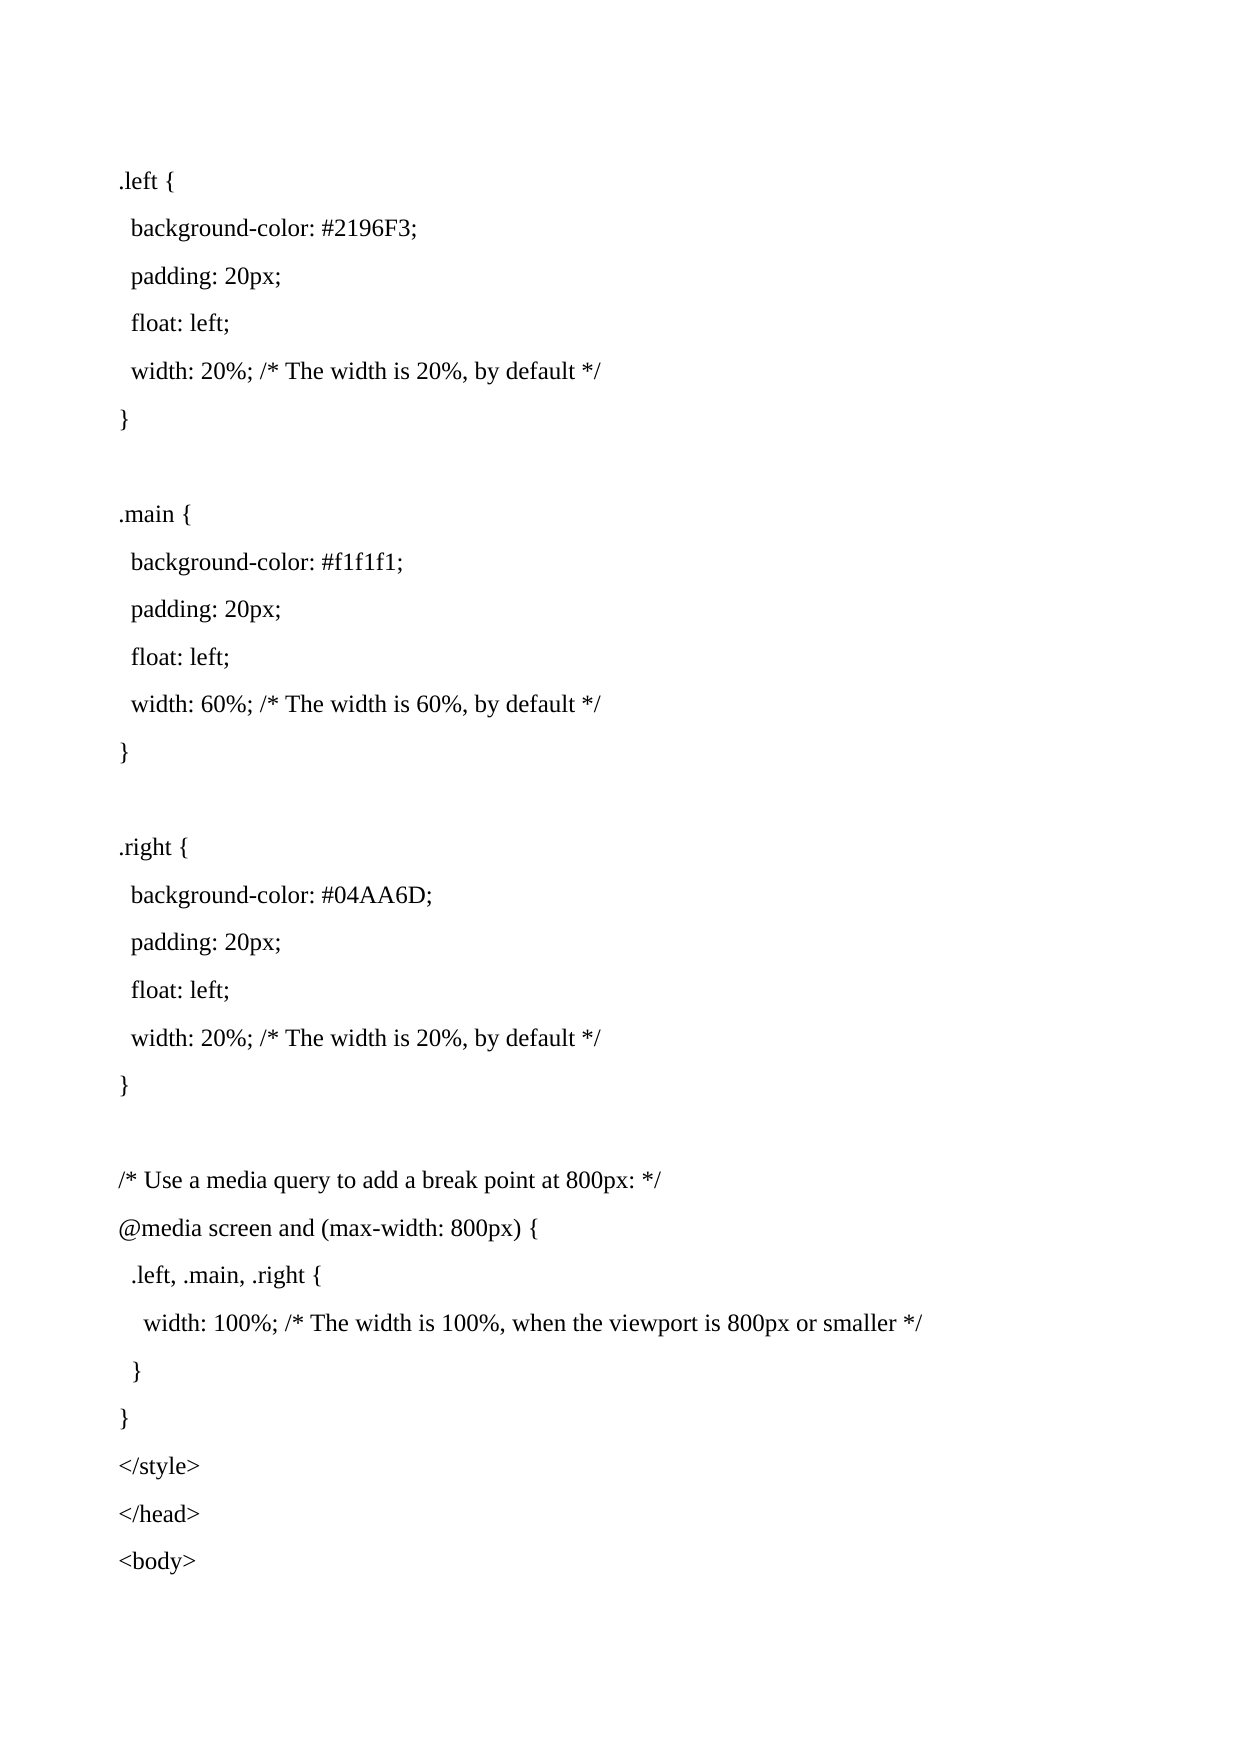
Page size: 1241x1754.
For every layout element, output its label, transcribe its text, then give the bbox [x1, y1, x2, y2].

text } [118, 1070, 1122, 1099]
text float: left; [118, 975, 1122, 1004]
text .right { [118, 832, 1122, 861]
text @media screen and (max-width: 800px) { [118, 1213, 1122, 1242]
text .left, .main, .right { [118, 1261, 1122, 1289]
text padding: 20px; [118, 594, 1122, 623]
text </style> [118, 1451, 1122, 1480]
text /* Use a media query to add a break point at 800px: */ [118, 1165, 1122, 1194]
text .left { [118, 166, 1122, 194]
text width: 100%; /* The width is 100%, when the viewport is 800px or smaller */ [118, 1308, 1122, 1337]
text float: left; [118, 308, 1122, 337]
text width: 60%; /* The width is 60%, by default */ [118, 689, 1122, 718]
text float: left; [118, 642, 1122, 671]
text } [118, 1403, 1122, 1432]
text background-color: #2196F3; [118, 213, 1122, 242]
text background-color: #04AA6D; [118, 880, 1122, 908]
text padding: 20px; [118, 927, 1122, 956]
text } [118, 737, 1122, 766]
text .main { [118, 499, 1122, 528]
text </head> [118, 1499, 1122, 1527]
text } [118, 404, 1122, 432]
text padding: 20px; [118, 261, 1122, 290]
text <body> [118, 1546, 1122, 1575]
text width: 20%; /* The width is 20%, by default */ [118, 356, 1122, 385]
text } [118, 1356, 1122, 1384]
text width: 20%; /* The width is 20%, by default */ [118, 1023, 1122, 1051]
text background-color: #f1f1f1; [118, 547, 1122, 575]
